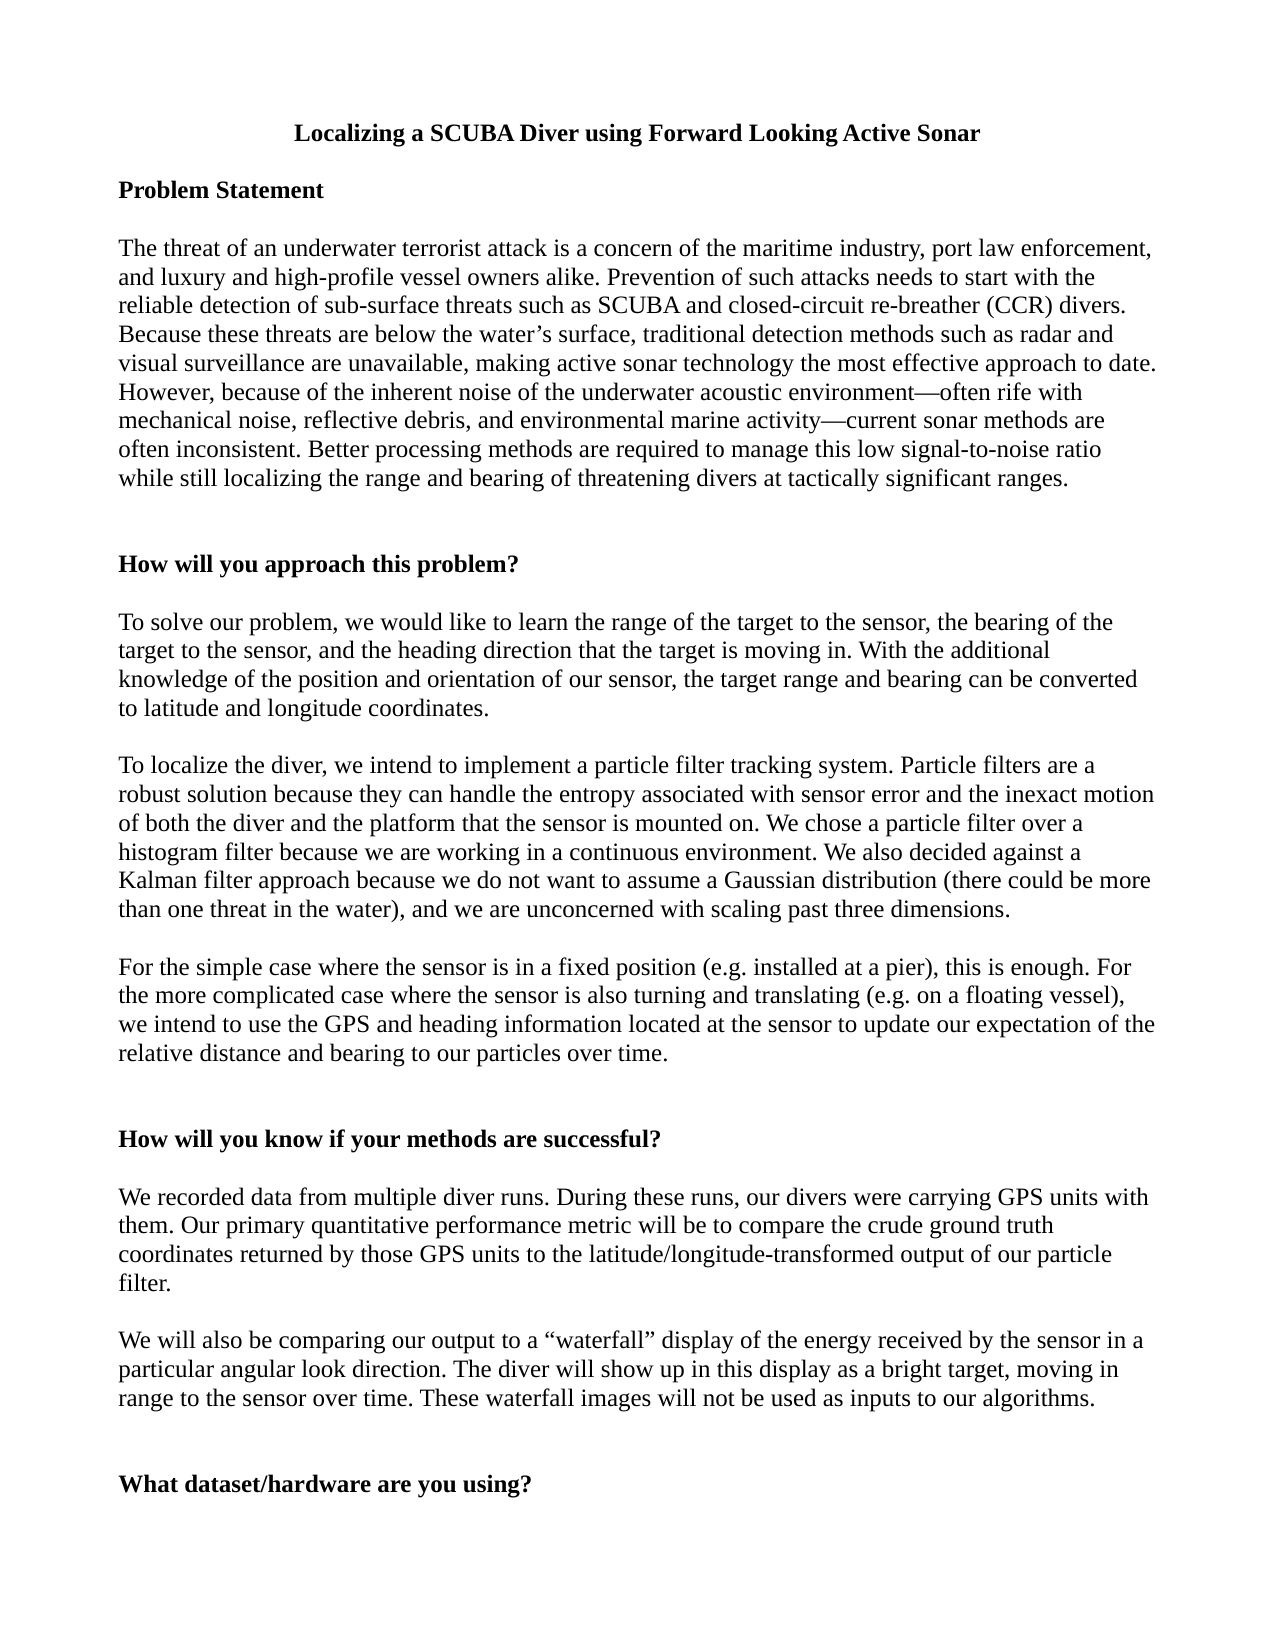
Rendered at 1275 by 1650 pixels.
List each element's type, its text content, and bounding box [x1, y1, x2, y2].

text To localize the diver, we intend to implement a particle filter tracking system. Particle filters are a robust solution because they can handle the entropy associated with sensor error and the inexact motion of both the diver and the platform that the sensor is mounted on. We chose a particle filter over a histogram filter because we are working in a continuous environment. We also decided against a Kalman filter approach because we do not want to assume a Gaussian distribution (there could be more than one threat in the water), and we are unconcerned with scaling past three dimensions. [118, 751, 1157, 923]
text The threat of an underwater terrorist attack is a concern of the maritime industry, port law enforcement, and luxury and high-profile vessel owners alike. Prevention of such attacks needs to start with the reliable detection of sub-surface threats such as SCUBA and closed-circuit re-breather (CCR) divers. Because these threats are below the water’s surface, traditional detection methods such as radar and visual surveillance are unavailable, making active sonar technology the most effective approach to date. However, because of the inherent noise of the underwater acoustic environment—often rife with mechanical noise, reflective debris, and environmental marine activity—current sonar methods are often inconsistent. Better processing methods are required to manage this low signal-to-noise ratio while still localizing the range and bearing of threatening divers at tactically significant ranges. [118, 233, 1157, 492]
text What dataset/hardware are you using? [118, 1469, 1157, 1498]
text How will you know if your methods are successful? [118, 1124, 1157, 1153]
text For the simple case where the sensor is in a fixed position (e.g. installed at a pier), this is enough. For the more complicated case where the sensor is also turning and translating (e.g. on a floating vessel), we intend to use the GPS and heading information located at the sensor to update our expectation of the relative distance and bearing to our particles over time. [118, 952, 1157, 1067]
text How will you approach this problem? [118, 549, 1157, 578]
text Localizing a SCUBA Diver using Forward Looking Active Sonar [118, 118, 1157, 147]
text Problem Statement [118, 176, 1157, 204]
text We will also be comparing our output to a “waterfall” display of the energy received by the sensor in a particular angular look direction. The diver will show up in this display as a bright target, moving in range to the sensor over time. These waterfall images will not be used as inputs to our algorithms. [118, 1326, 1157, 1412]
text We recorded data from multiple diver runs. During these runs, our divers were carrying GPS units with them. Our primary quantitative performance metric will be to compare the crude ground truth coordinates returned by those GPS units to the latitude/longitude-transformed output of our particle filter. [118, 1182, 1157, 1297]
text To solve our problem, we would like to learn the range of the target to the sensor, the bearing of the target to the sensor, and the heading direction that the target is moving in. With the additional knowledge of the position and orientation of our sensor, the target range and bearing can be converted to latitude and longitude coordinates. [118, 607, 1157, 722]
